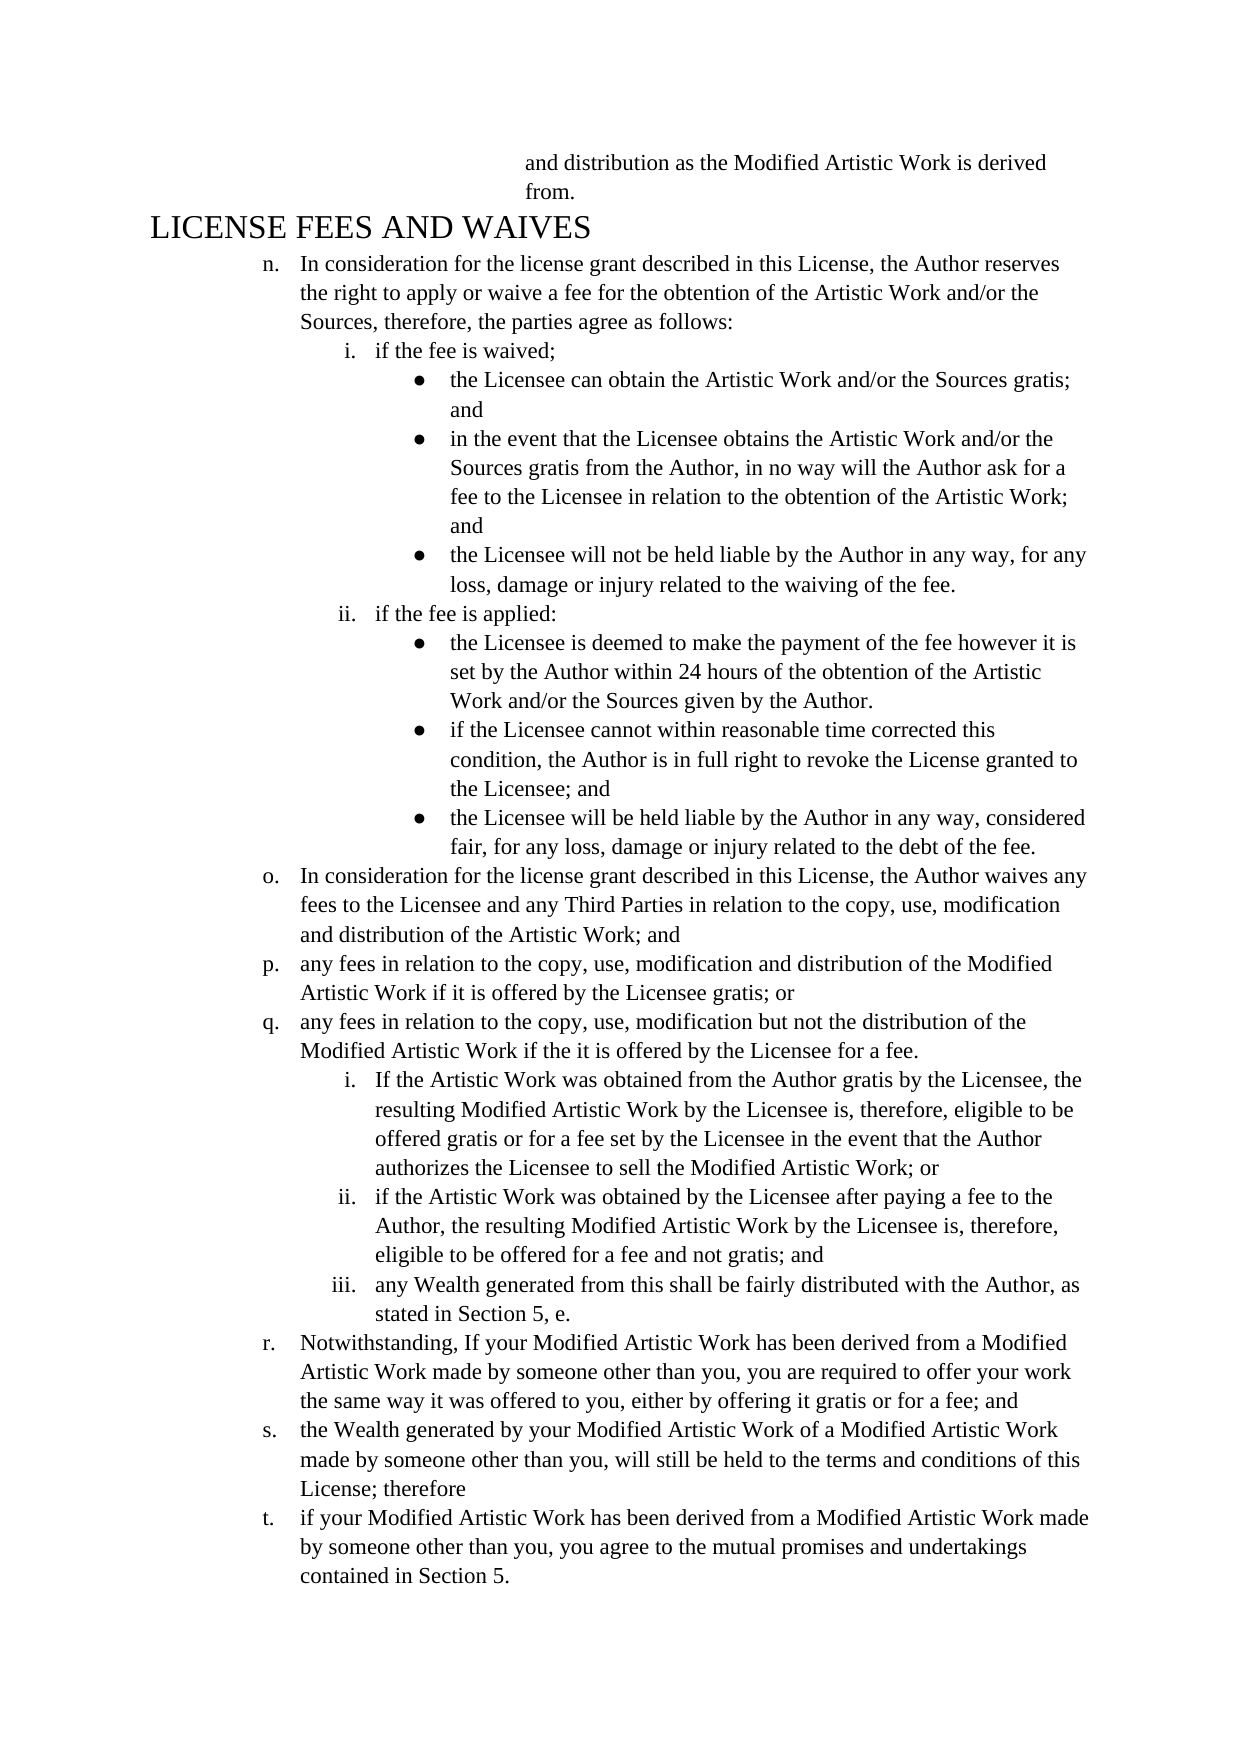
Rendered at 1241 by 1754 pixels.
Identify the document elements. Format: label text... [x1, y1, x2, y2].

list any fees in relation to the copy, use, modification and distribution of the Modified Artistic Work if it is offered by the Licensee gratis; or [262, 951, 1091, 1005]
list In consideration for the license grant described in this License, the Author waives any fees to the Licensee and any Third Parties in relation to the copy, use, modification and distribution of the Artistic Work; and [262, 863, 1091, 947]
list the Licensee can obtain the Artistic Work and/or the Sources gratis; and [412, 367, 1091, 422]
subtitle LICENSE FEES AND WAIVES [150, 208, 1091, 245]
list in the event that the Licensee obtains the Artistic Work and/or the Sources gratis from the Author, in no way will the Author ask for a fee to the Licensee in relation to the obtention of the Artistic Work; and [412, 426, 1091, 539]
list any fees in relation to the copy, use, modification but not the distribution of the Modified Artistic Work if the it is offered by the Licensee for a fee. [262, 1009, 1091, 1064]
list if the Licensee cannot within reasonable time corrected this condition, the Author is in full right to revoke the License granted to the Licensee; and [412, 717, 1091, 801]
list the Licensee is deemed to make the payment of the fee however it is set by the Author within 24 hours of the obtention of the Artistic Work and/or the Sources given by the Author. [412, 630, 1091, 714]
list if your Modified Artistic Work has been derived from a Modified Artistic Work made by someone other than you, you agree to the mutual promises and undertakings contained in Section 5. [262, 1505, 1091, 1589]
list if the fee is applied: [150, 601, 1091, 626]
list If the Artistic Work was obtained from the Author gratis by the Licensee, the resulting Modified Artistic Work by the Licensee is, therefore, eligible to be offered gratis or for a fee set by the Licensee in the event that the Author authorizes the Licensee to sell the Modified Artistic Work; or [150, 1067, 1091, 1180]
list the Wealth generated by your Modified Artistic Work of a Modified Artistic Work made by someone other than you, will still be held to the terms and conditions of this License; therefore [262, 1417, 1091, 1501]
list and distribution as the Modified Artistic Work is derived from. [487, 150, 1091, 204]
list if the fee is waived; [150, 338, 1091, 364]
list the Licensee will not be held liable by the Author in any way, for any loss, damage or injury related to the waiving of the fee. [412, 542, 1091, 597]
list if the Artistic Work was obtained by the Licensee after paying a fee to the Author, the resulting Modified Artistic Work by the Licensee is, therefore, eligible to be offered for a fee and not gratis; and [150, 1184, 1091, 1268]
list any Wealth generated from this shall be fairly distributed with the Author, as stated in Section 5, e. [150, 1272, 1091, 1326]
list In consideration for the license grant described in this License, the Author reserves the right to apply or waive a fee for the obtention of the Artistic Work and/or the Sources, therefore, the parties agree as follows: [262, 251, 1091, 334]
list the Licensee will be held liable by the Author in any way, considered fair, for any loss, damage or injury related to the debt of the fee. [412, 805, 1091, 859]
list Notwithstanding, If your Modified Artistic Work has been derived from a Modified Artistic Work made by someone other than you, you are required to offer your work the same way it was offered to you, either by offering it gratis or for a fee; and [262, 1330, 1091, 1414]
